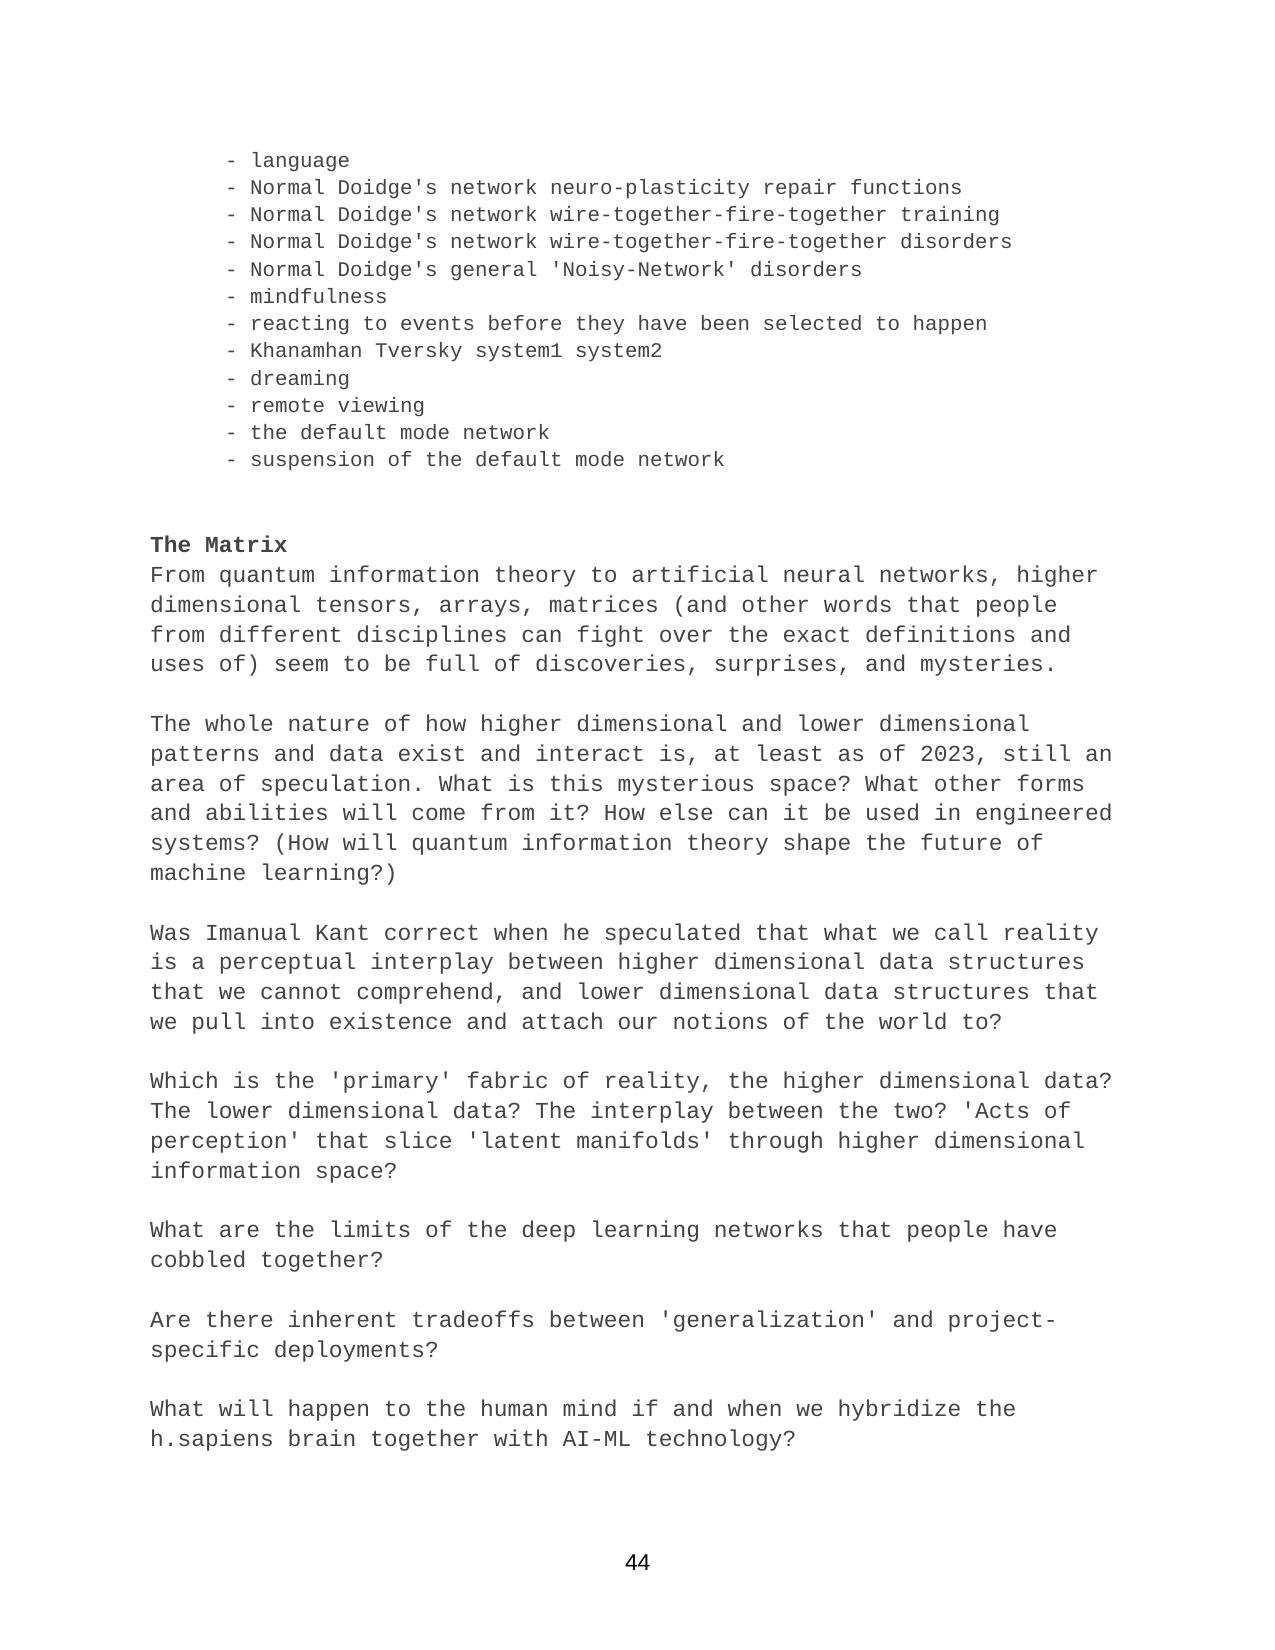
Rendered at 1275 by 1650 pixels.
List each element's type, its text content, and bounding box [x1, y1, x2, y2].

text - Normal Doidge's network wire-together-fire-together disorders [150, 232, 1125, 255]
text What are the limits of the deep learning networks that people have cobbled together? [150, 1219, 1125, 1274]
text The whole nature of how higher dimensional and lower dimensional patterns and data exist and interact is, at least as of 2023, still an area of speculation. What is this mysterious space? What other forms and abilities will come from it? How else can it be used in engineered systems? (How will quantum information theory shape the future of machine learning?) [150, 712, 1125, 887]
text - dreaming [150, 367, 1125, 391]
text - Normal Doidge's network wire-together-fire-together training [150, 204, 1125, 228]
text Which is the 'primary' fabric of reality, the higher dimensional data? The lower dimensional data? The interplay between the two? 'Acts of perception' that slice 'latent manifolds' through higher dimensional information space? [150, 1070, 1125, 1185]
text - mindfulness [150, 286, 1125, 309]
text - language [150, 150, 1125, 174]
text - reacting to events before they have been selected to happen [150, 313, 1125, 337]
text - remote viewing [150, 395, 1125, 418]
text The Matrix [150, 534, 1125, 559]
text - suspension of the default mode network [150, 449, 1125, 473]
text From quantum information theory to artificial neural networks, higher dimensional tensors, arrays, matrices (and other words that people from different disciplines can fight over the exact definitions and uses of) seem to be full of discoveries, surprises, and mysteries. [150, 563, 1125, 679]
text - Khanamhan Tversky system1 system2 [150, 340, 1125, 364]
text Are there inherent tradeoffs between 'generalization' and project-specific deployments? [150, 1308, 1125, 1364]
text Was Imanual Kant correct when he speculated that what we call reality is a perceptual interplay between higher dimensional data structures that we cannot comprehend, and lower dimensional data structures that we pull into existence and attach our notions of the world to? [150, 921, 1125, 1036]
text What will happen to the human mind if and when we hybridize the h.sapiens brain together with AI-ML technology? [150, 1398, 1125, 1453]
text - Normal Doidge's network neuro-plasticity repair functions [150, 177, 1125, 201]
text - the default mode network [150, 422, 1125, 446]
text - Normal Doidge's general 'Noisy-Network' disorders [150, 259, 1125, 282]
